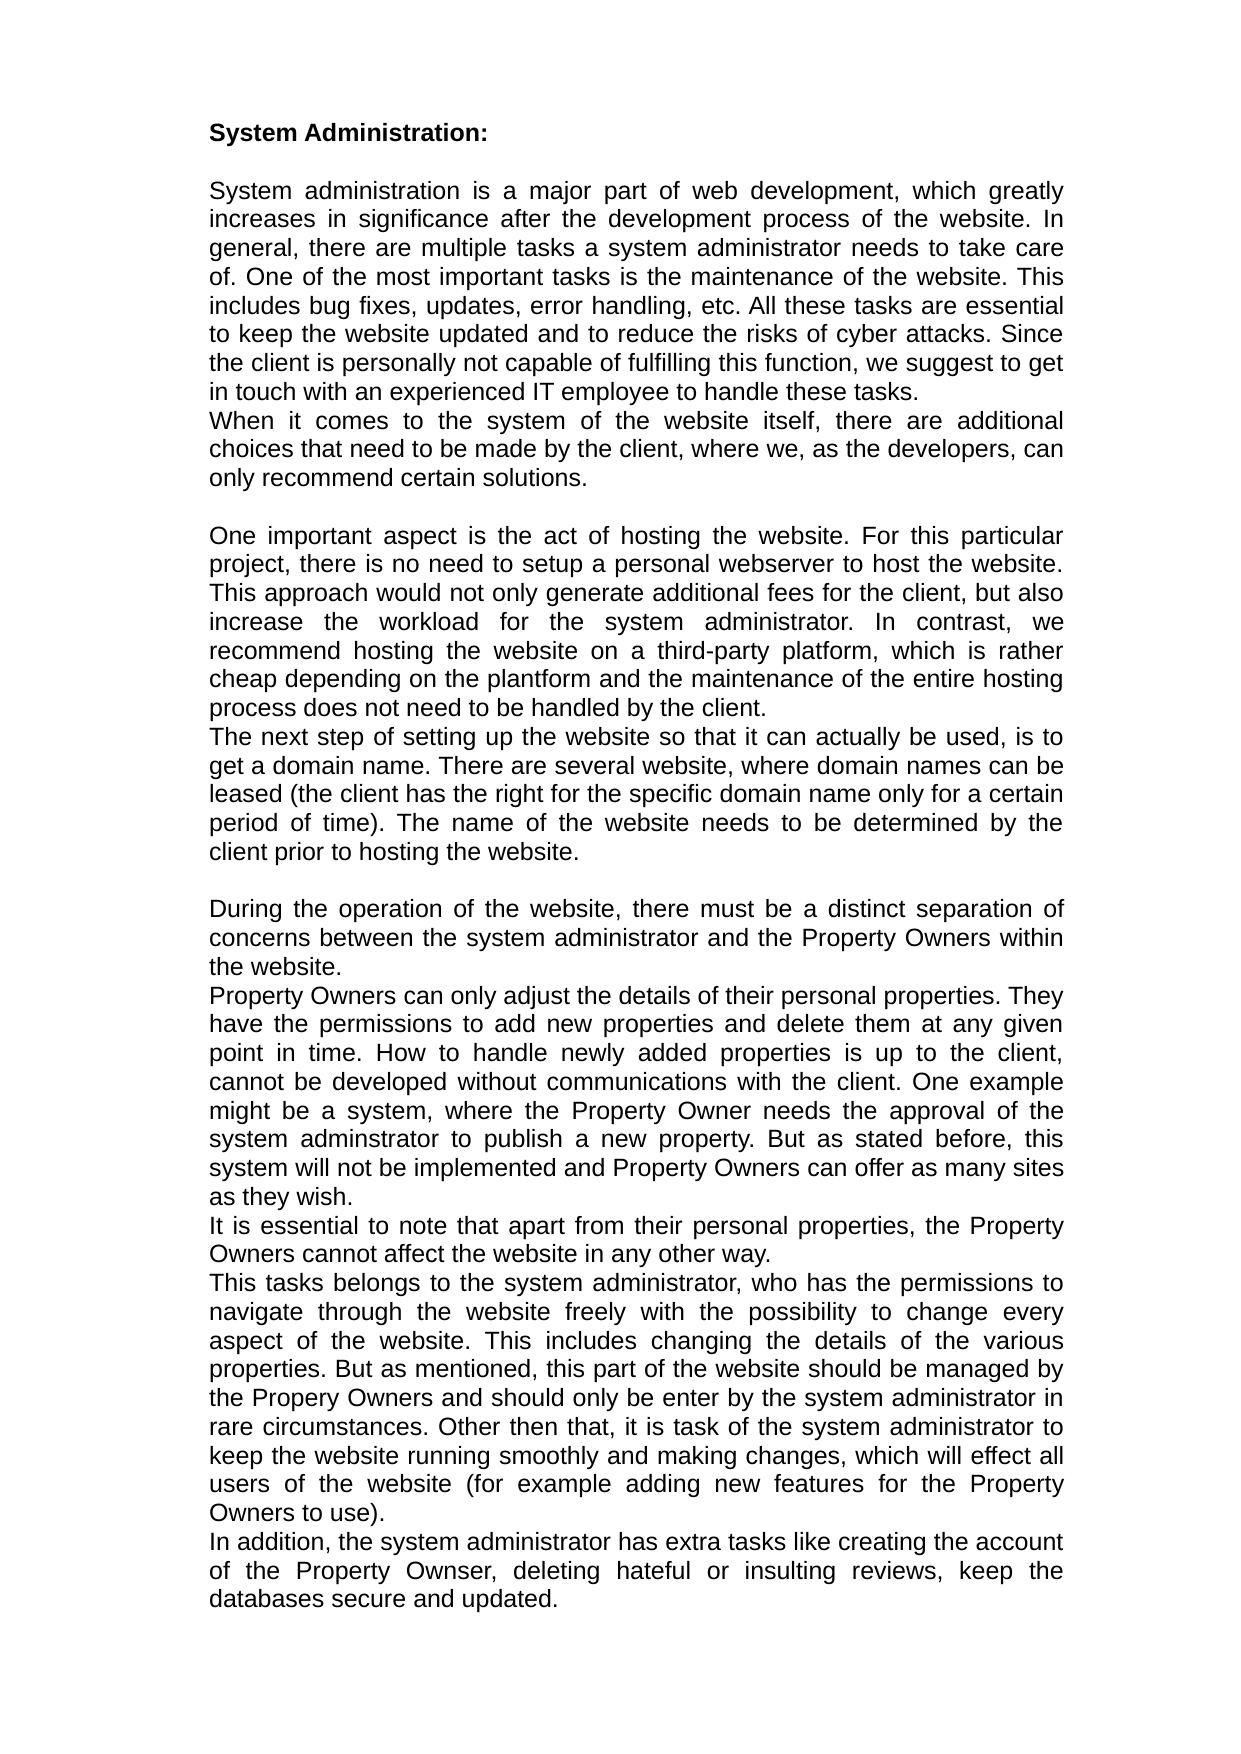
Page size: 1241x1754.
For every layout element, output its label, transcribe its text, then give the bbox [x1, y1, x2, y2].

text Property Owners can only adjust the details of their personal properties. They have the permissions to add new properties and delete them at any given point in time. How to handle newly added properties is up to the client, cannot be developed without communications with the client. One example might be a system, where the Property Owner needs the approval of the system adminstrator to publish a new property. But as stated before, this system will not be implemented and Property Owners can offer as many sites as they wish. [209, 981, 1065, 1211]
text In addition, the system administrator has extra tasks like creating the account of the Property Ownser, deleting hateful or insulting reviews, keep the databases secure and updated. [209, 1527, 1065, 1613]
text System Administration: [209, 118, 1065, 147]
text When it comes to the system of the website itself, there are additional choices that need to be made by the client, where we, as the developers, can only recommend certain solutions. [209, 406, 1065, 492]
text It is essential to note that apart from their personal properties, the Property Owners cannot affect the website in any other way. [209, 1211, 1065, 1268]
text During the operation of the website, there must be a distinct separation of concerns between the system administrator and the Property Owners within the website. [209, 894, 1065, 981]
text The next step of setting up the website so that it can actually be used, is to get a domain name. There are several website, where domain names can be leased (the client has the right for the specific domain name only for a certain period of time). The name of the website needs to be determined by the client prior to hosting the website. [209, 722, 1065, 866]
text One important aspect is the act of hosting the website. For this particular project, there is no need to setup a personal webserver to host the website. This approach would not only generate additional fees for the client, but also increase the workload for the system administrator. In contrast, we recommend hosting the website on a third-party platform, which is rather cheap depending on the plantform and the maintenance of the entire hosting process does not need to be handled by the client. [209, 521, 1065, 722]
text This tasks belongs to the system administrator, who has the permissions to navigate through the website freely with the possibility to change every aspect of the website. This includes changing the details of the various properties. But as mentioned, this part of the website should be managed by the Propery Owners and should only be enter by the system administrator in rare circumstances. Other then that, it is task of the system administrator to keep the website running smoothly and making changes, which will effect all users of the website (for example adding new features for the Property Owners to use). [209, 1268, 1065, 1527]
text System administration is a major part of web development, which greatly increases in significance after the development process of the website. In general, there are multiple tasks a system administrator needs to take care of. One of the most important tasks is the maintenance of the website. This includes bug fixes, updates, error handling, etc. All these tasks are essential to keep the website updated and to reduce the risks of cyber attacks. Since the client is personally not capable of fulfilling this function, we suggest to get in touch with an experienced IT employee to handle these tasks. [209, 176, 1065, 406]
